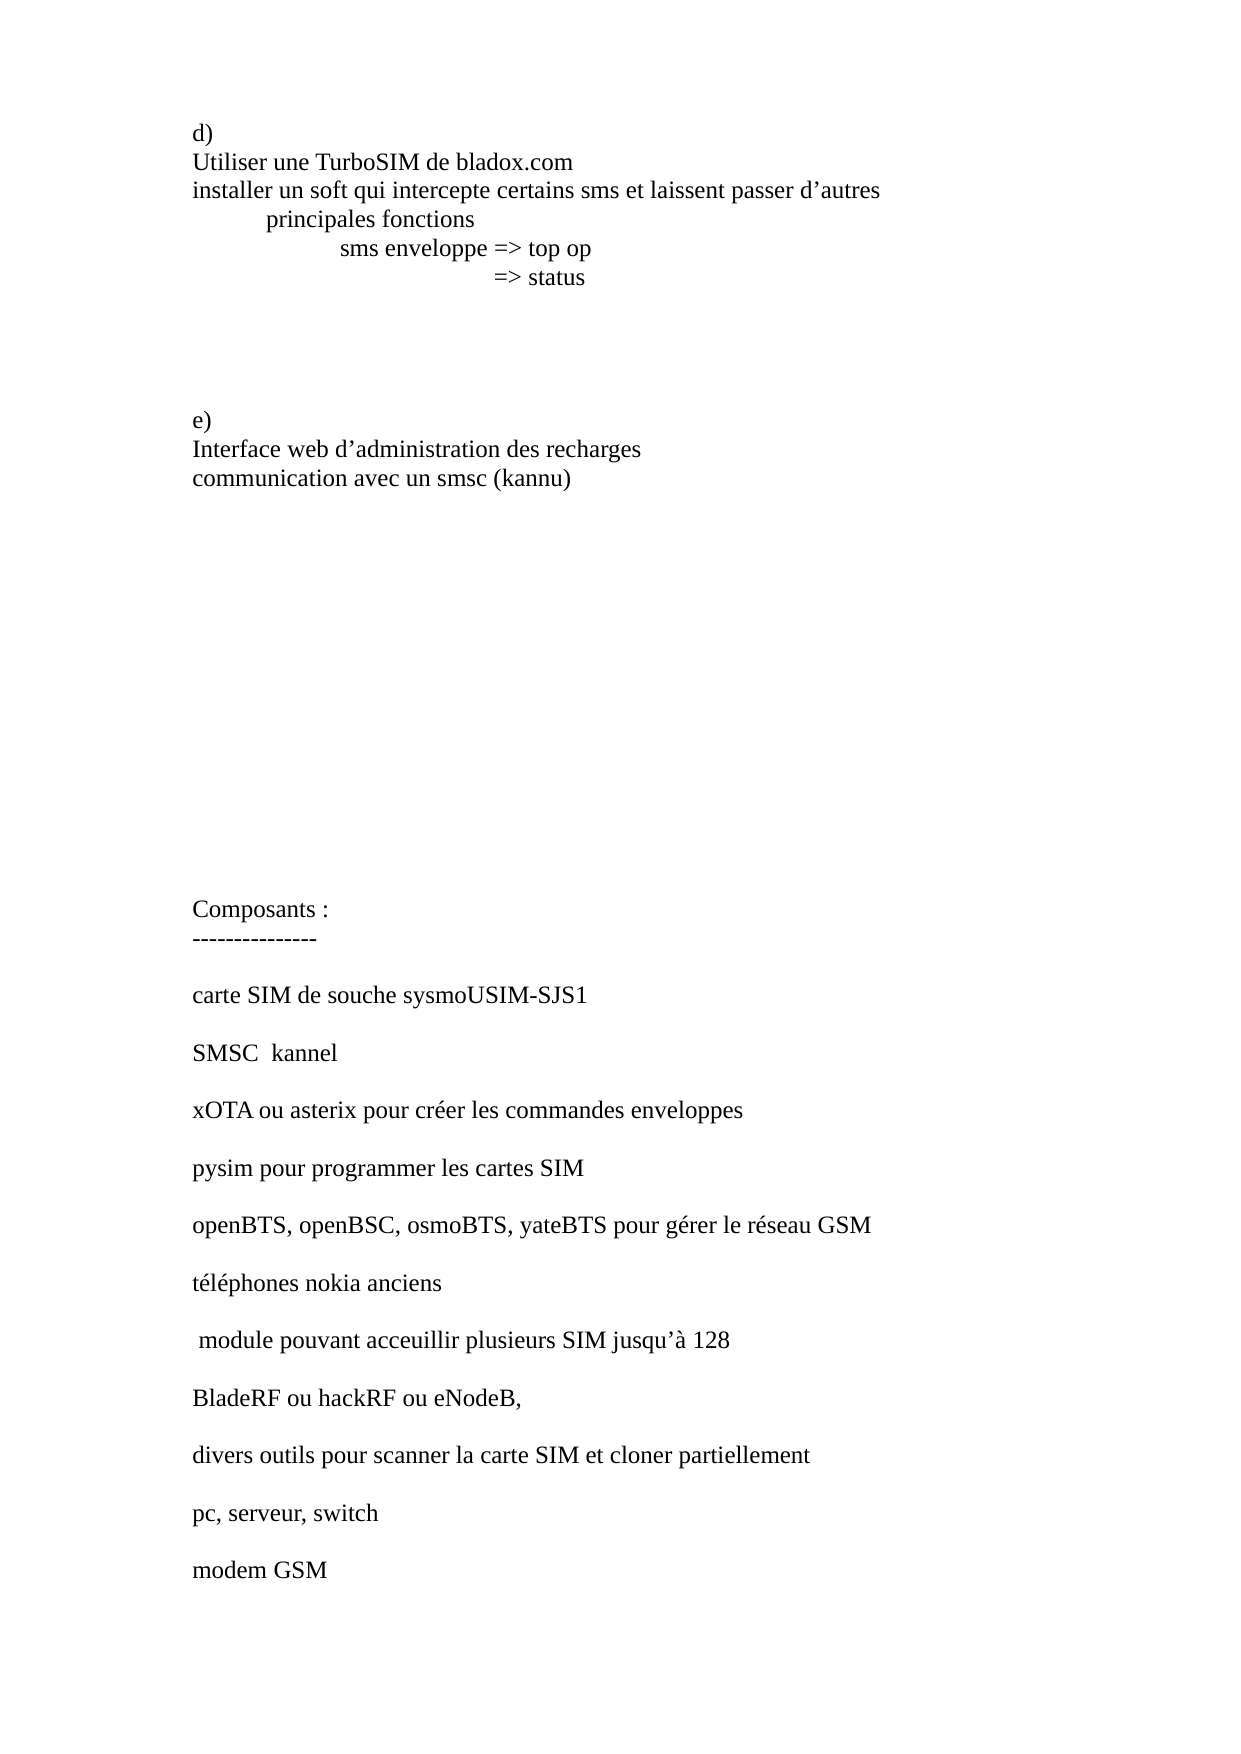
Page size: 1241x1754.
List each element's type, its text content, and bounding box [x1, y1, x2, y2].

text pysim pour programmer les cartes SIM [118, 1153, 1122, 1182]
text carte SIM de souche sysmoUSIM-SJS1 [118, 981, 1122, 1009]
text installer un soft qui intercepte certains sms et laissent passer d’autres [118, 176, 1122, 204]
text principales fonctions [118, 204, 1122, 233]
text Utiliser une TurboSIM de bladox.com [118, 147, 1122, 176]
text divers outils pour scanner la carte SIM et cloner partiellement [118, 1441, 1122, 1469]
text e) [118, 406, 1122, 434]
text communication avec un smsc (kannu) [118, 463, 1122, 492]
text téléphones nokia anciens [118, 1268, 1122, 1297]
text sms enveloppe => top op [118, 233, 1122, 262]
text openBTS, openBSC, osmoBTS, yateBTS pour gérer le réseau GSM [118, 1211, 1122, 1239]
text pc, serveur, switch [118, 1498, 1122, 1527]
text Composants : [118, 894, 1122, 923]
text xOTA ou asterix pour créer les commandes enveloppes [118, 1096, 1122, 1124]
text d) [118, 118, 1122, 147]
text => status [118, 262, 1122, 291]
text module pouvant acceuillir plusieurs SIM jusqu’à 128 [118, 1326, 1122, 1354]
text Interface web d’administration des recharges [118, 434, 1122, 463]
text modem GSM [118, 1556, 1122, 1584]
text --------------- [118, 923, 1122, 952]
text BladeRF ou hackRF ou eNodeB, [118, 1383, 1122, 1412]
text SMSC kannel [118, 1038, 1122, 1067]
